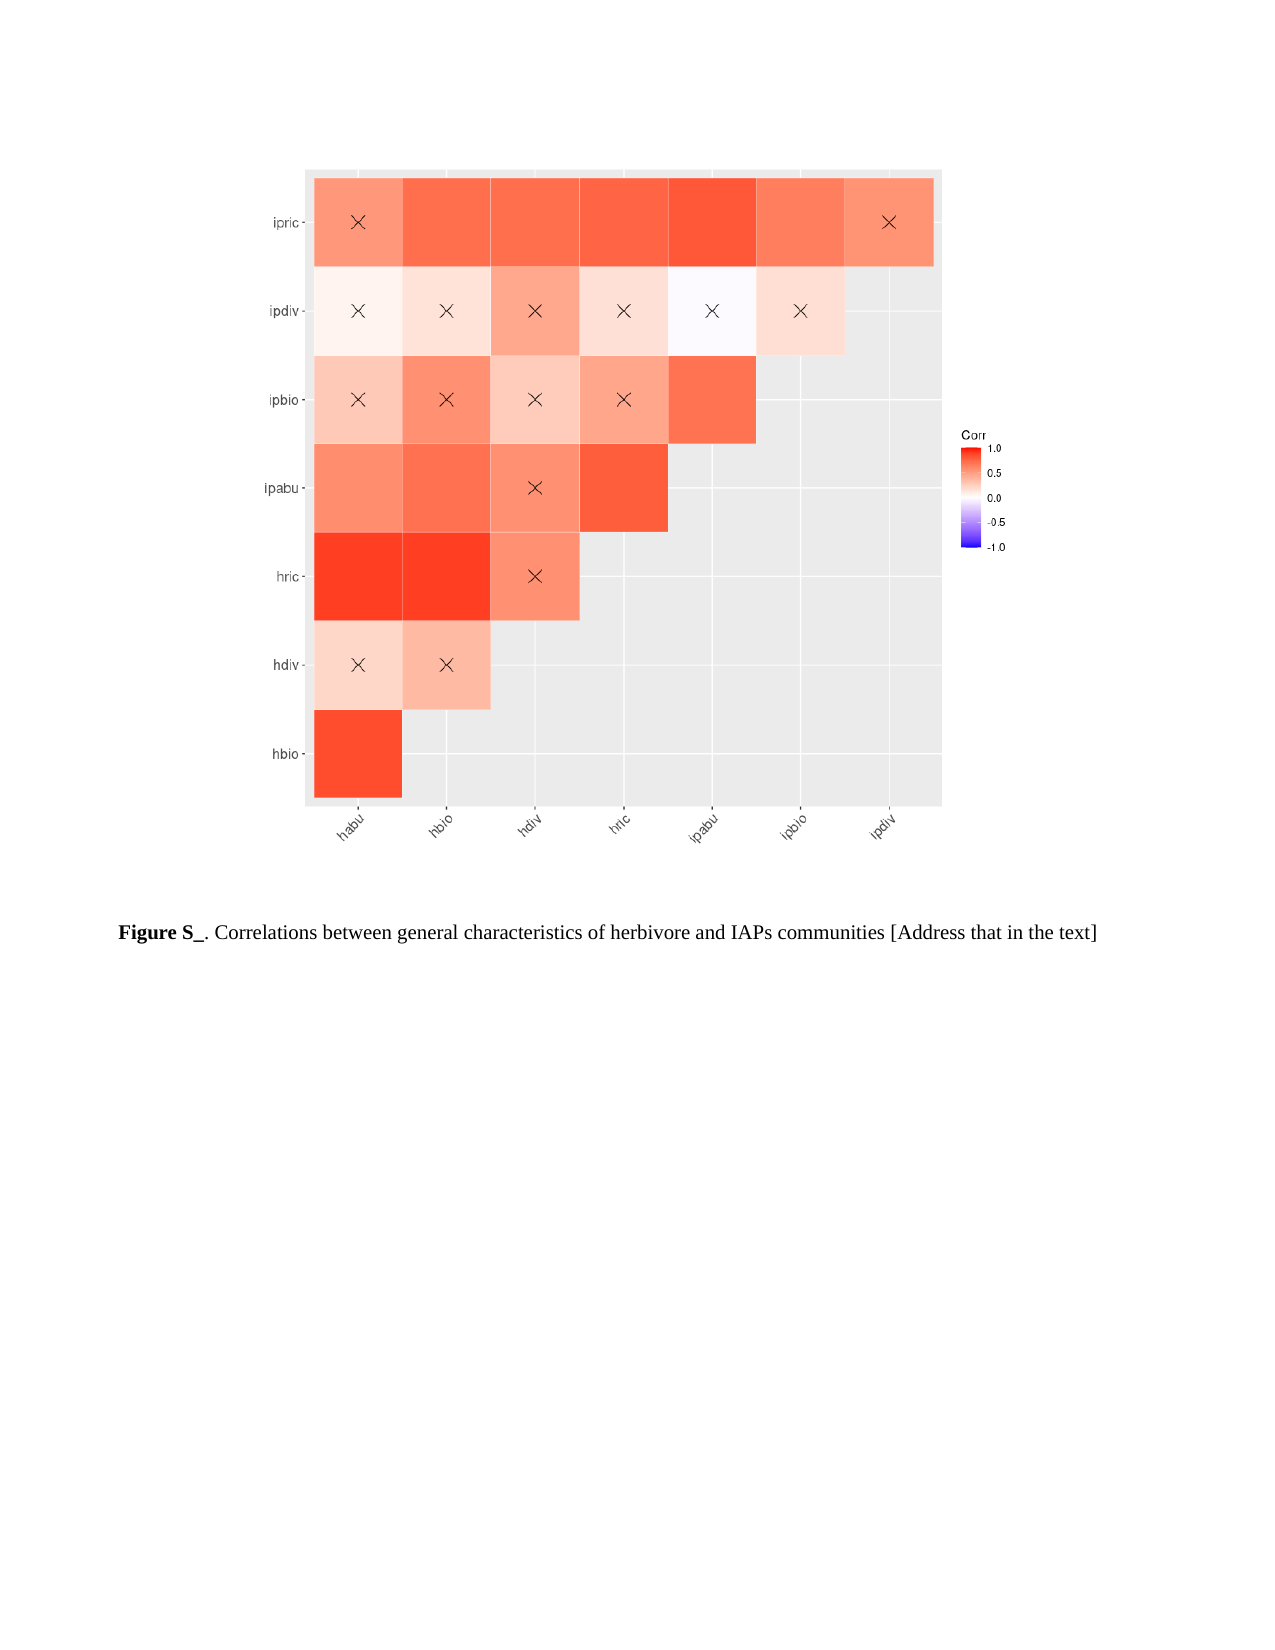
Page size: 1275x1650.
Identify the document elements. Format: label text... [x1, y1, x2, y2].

picture [258, 118, 1018, 897]
text Figure S_. Correlations between general characteristics of herbivore and IAPs communities [Address that in the text] [118, 920, 1157, 944]
